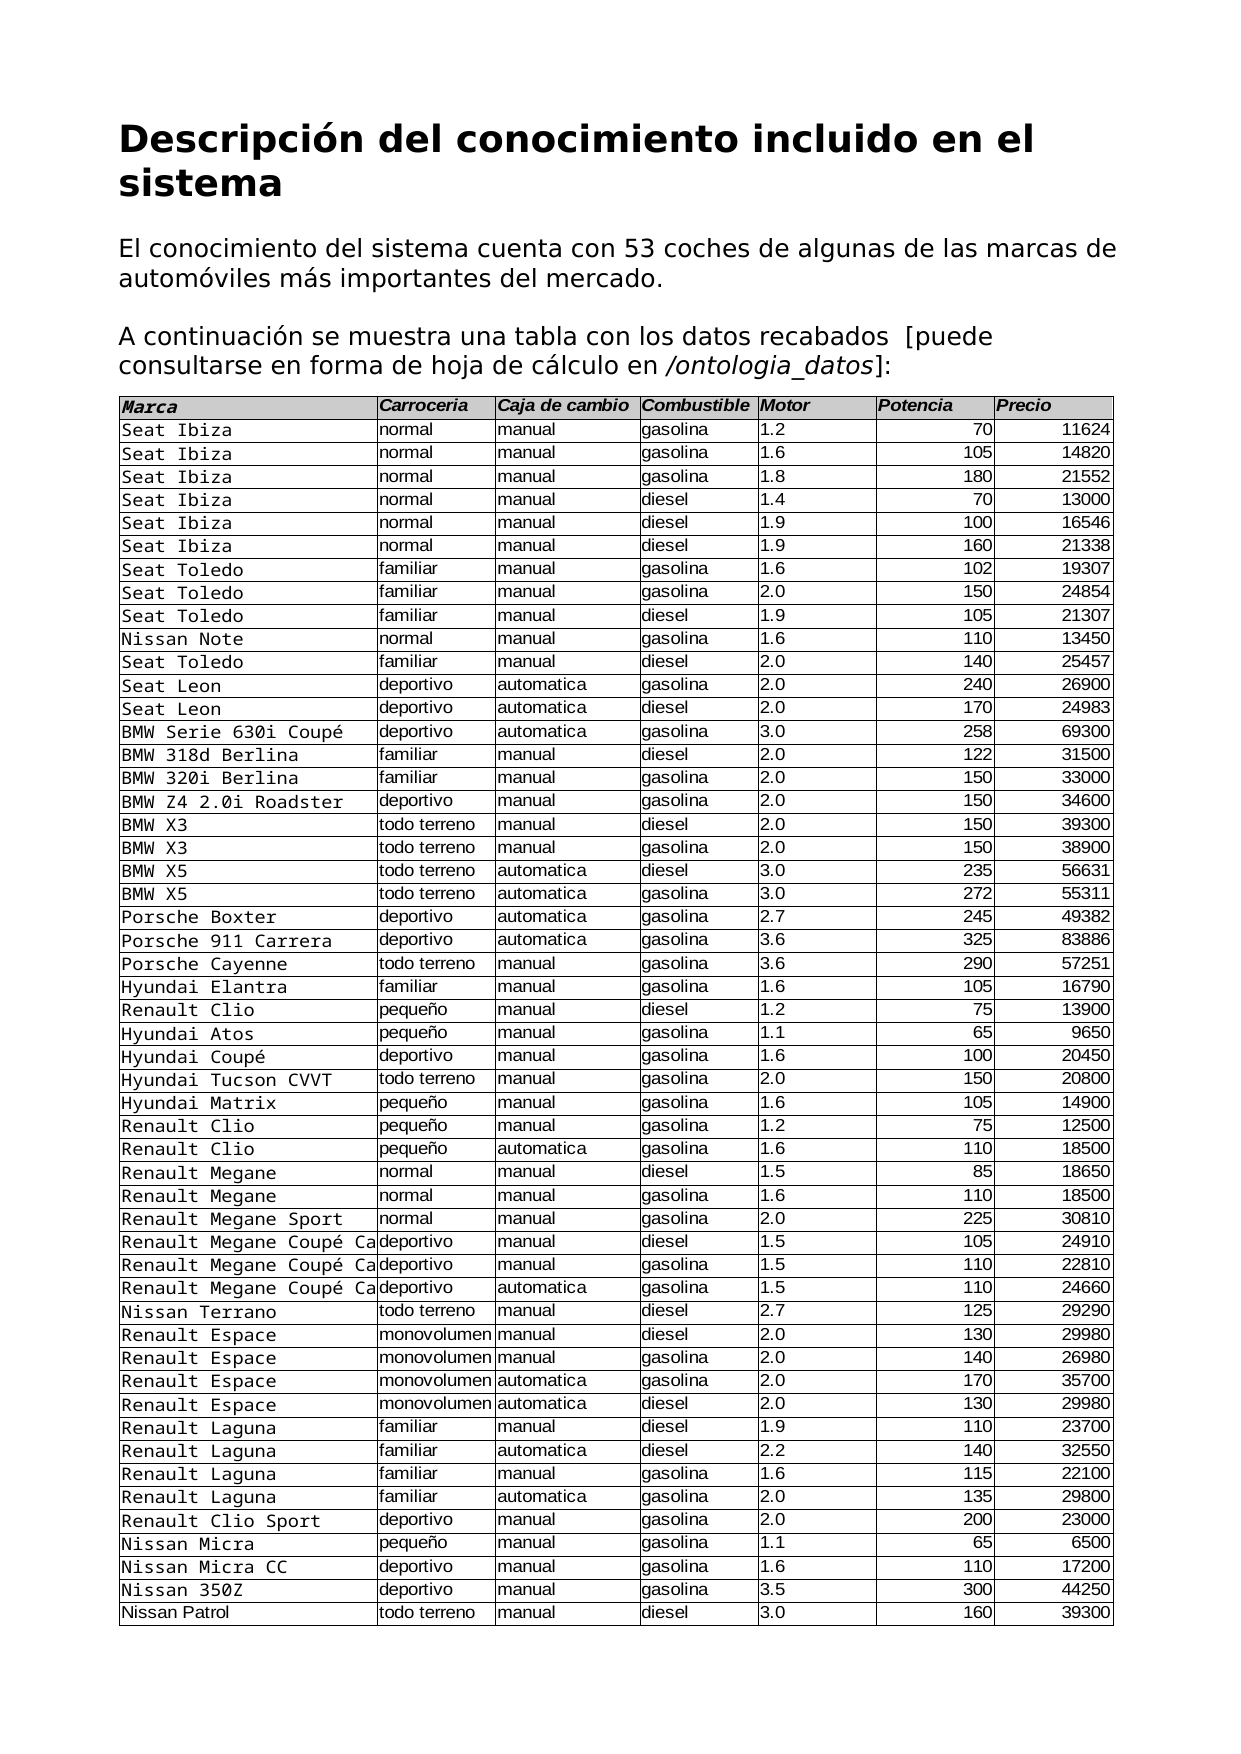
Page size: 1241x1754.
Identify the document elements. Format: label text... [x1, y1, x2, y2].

text A continuación se muestra una tabla con los datos recabados [puede consultarse en forma de hoja de cálculo en /ontologia_datos]: [118, 322, 1122, 380]
text El conocimiento del sistema cuenta con 53 coches de algunas de las marcas de automóviles más importantes del mercado. [118, 234, 1122, 293]
text Descripción del conocimiento incluido en el sistema [118, 118, 1122, 205]
